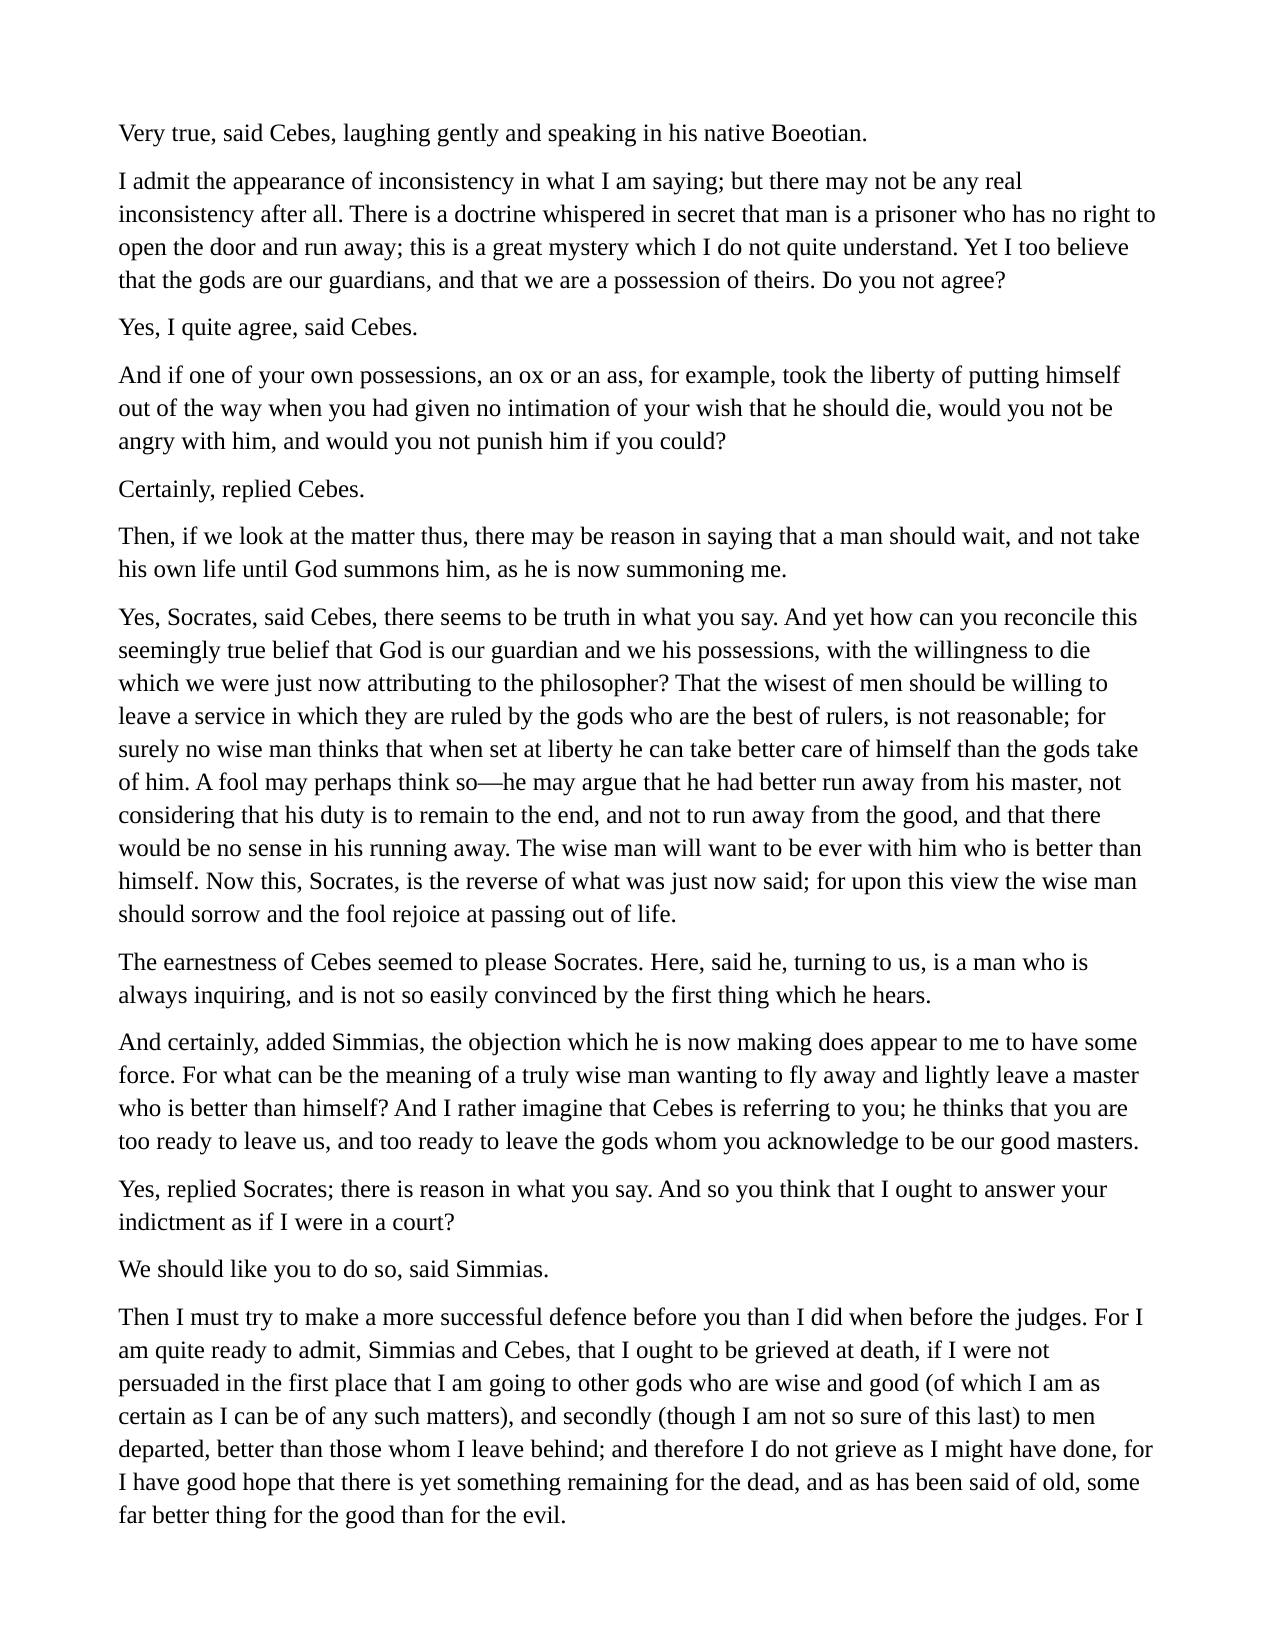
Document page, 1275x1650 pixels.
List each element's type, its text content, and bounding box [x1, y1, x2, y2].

text And if one of your own possessions, an ox or an ass, for example, took the liberty of putting himself out of the way when you had given no intimation of your wish that he should die, would you not be angry with him, and would you not punish him if you could? [118, 360, 1157, 455]
text Yes, I quite agree, said Cebes. [118, 312, 1157, 341]
text Then I must try to make a more successful defence before you than I did when before the judges. For I am quite ready to admit, Simmias and Cebes, that I ought to be grieved at death, if I were not persuaded in the first place that I am going to other gods who are wise and good (of which I am as certain as I can be of any such matters), and secondly (though I am not so sure of this last) to men departed, better than those whom I leave behind; and therefore I do not grieve as I might have done, for I have good hope that there is yet something remaining for the dead, and as has been said of old, some far better thing for the good than for the evil. [118, 1302, 1157, 1529]
text Very true, said Cebes, laughing gently and speaking in his native Boeotian. [118, 118, 1157, 147]
text The earnestness of Cebes seemed to please Socrates. Here, said he, turning to us, is a man who is always inquiring, and is not so easily convinced by the first thing which he hears. [118, 947, 1157, 1008]
text We should like you to do so, said Simmias. [118, 1254, 1157, 1283]
text Then, if we look at the matter thus, there may be reason in saying that a man should wait, and not take his own life until God summons him, as he is now summoning me. [118, 521, 1157, 583]
text Yes, replied Socrates; there is reason in what you say. And so you think that I ought to answer your indictment as if I were in a court? [118, 1174, 1157, 1236]
text Certainly, replied Cebes. [118, 474, 1157, 502]
text Yes, Socrates, said Cebes, there seems to be truth in what you say. And yet how can you reconcile this seemingly true belief that God is our guardian and we his possessions, with the willingness to die which we were just now attributing to the philosopher? That the wisest of men should be willing to leave a service in which they are ruled by the gods who are the best of rulers, is not reasonable; for surely no wise man thinks that when set at liberty he can take better care of himself than the gods take of him. A fool may perhaps think so—he may argue that he had better run away from his master, not considering that his duty is to remain to the end, and not to run away from the good, and that there would be no sense in his running away. The wise man will want to be ever with him who is better than himself. Now this, Socrates, is the reverse of what was just now said; for upon this view the wise man should sorrow and the fool rejoice at passing out of life. [118, 602, 1157, 928]
text I admit the appearance of inconsistency in what I am saying; but there may not be any real inconsistency after all. There is a doctrine whispered in secret that man is a prisoner who has no right to open the door and run away; this is a great mystery which I do not quite understand. Yet I too believe that the gods are our guardians, and that we are a possession of theirs. Do you not agree? [118, 166, 1157, 293]
text And certainly, added Simmias, the objection which he is now making does appear to me to have some force. For what can be the meaning of a truly wise man wanting to fly away and lightly leave a master who is better than himself? And I rather imagine that Cebes is referring to you; he thinks that you are too ready to leave us, and too ready to leave the gods whom you acknowledge to be our good masters. [118, 1027, 1157, 1155]
